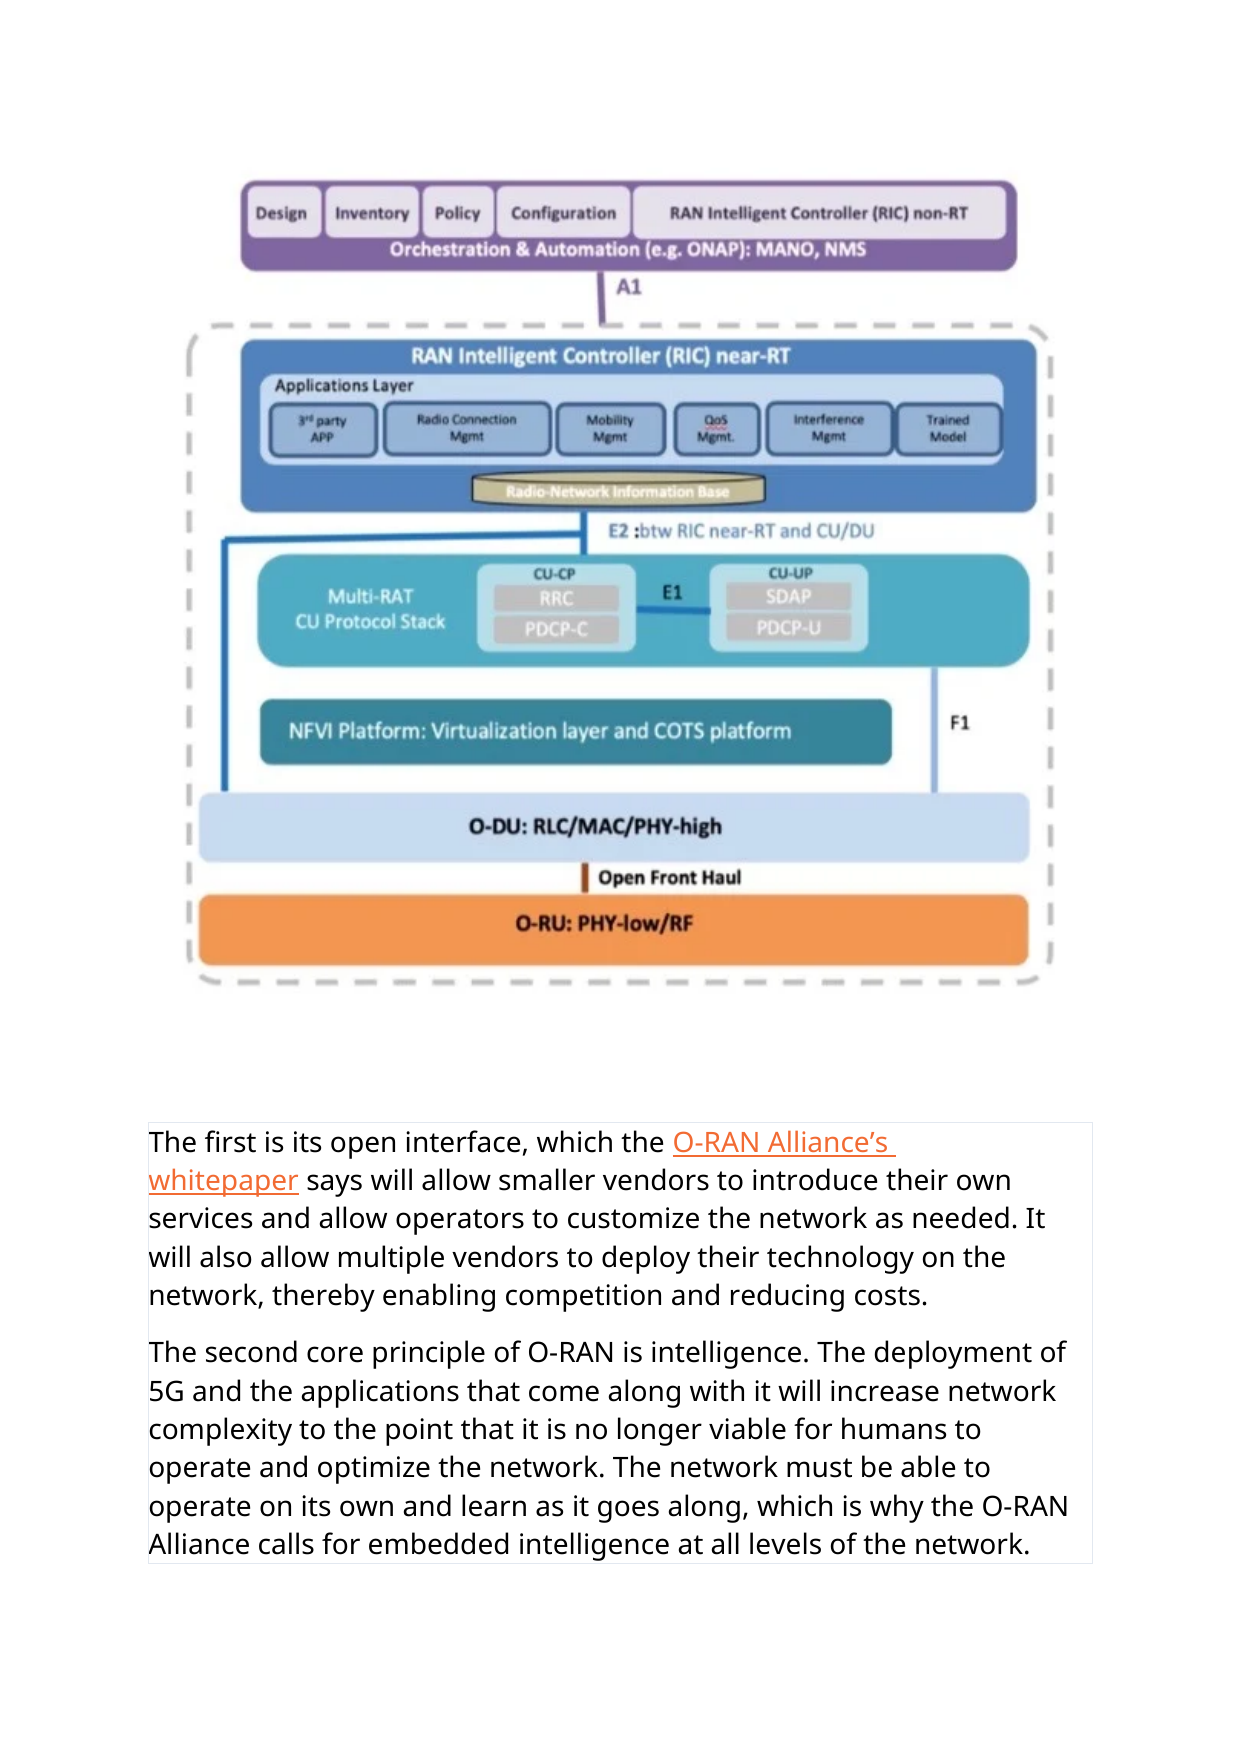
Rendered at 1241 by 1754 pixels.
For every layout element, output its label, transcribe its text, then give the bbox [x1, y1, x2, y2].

text The second core principle of O-RAN is intelligence. The deployment of 5G and the applications that come along with it will increase network complexity to the point that it is no longer viable for humans to operate and optimize the network. The network must be able to operate on its own and learn as it goes along, which is why the O-RAN Alliance calls for embedded intelligence at all levels of the network. [149, 1332, 1092, 1563]
text The first is its open interface, which the O-RAN Alliance’s whitepaper says will allow smaller vendors to introduce their own services and allow operators to customize the network as needed. It will also allow multiple vendors to deploy their technology on the network, thereby enabling competition and reducing costs. [149, 1123, 1092, 1314]
